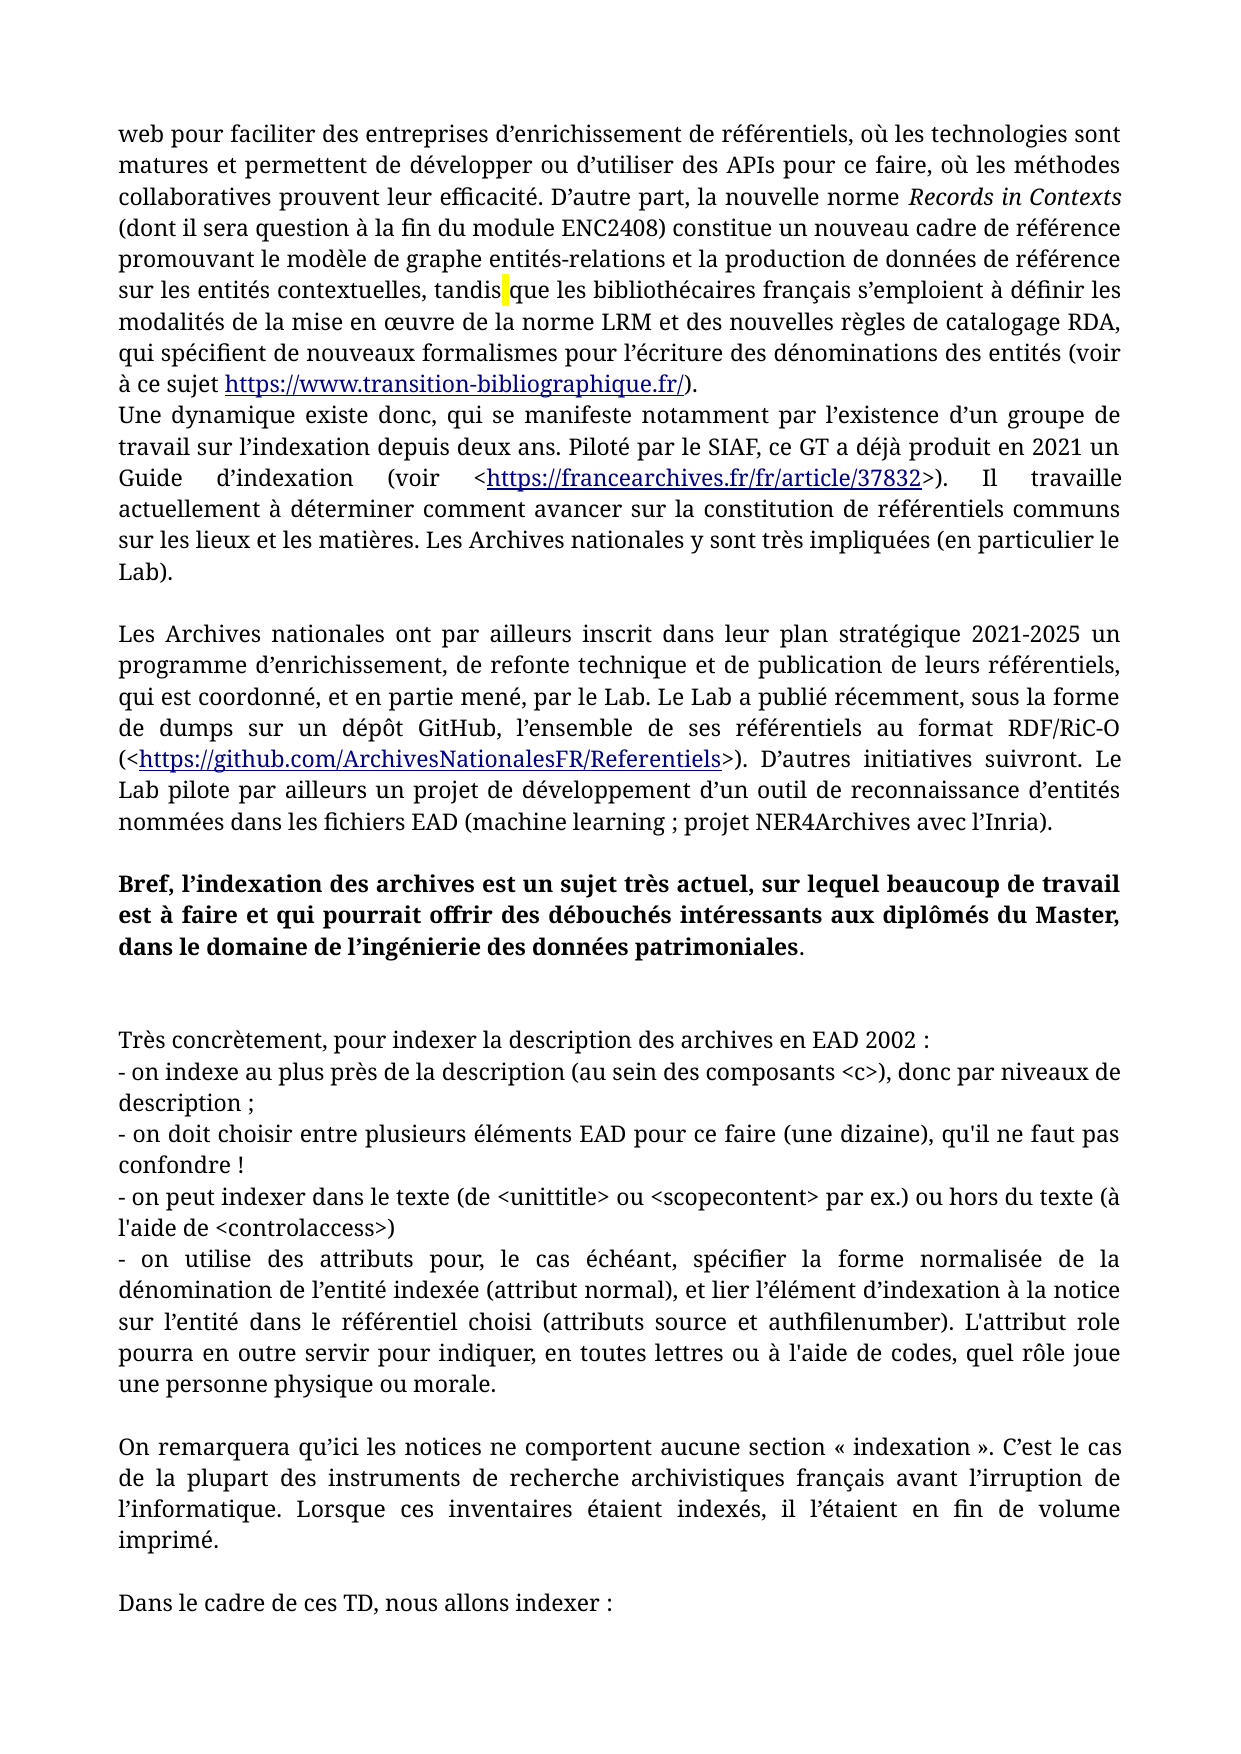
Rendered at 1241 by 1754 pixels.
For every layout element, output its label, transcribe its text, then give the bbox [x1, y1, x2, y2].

text Très concrètement, pour indexer la description des archives en EAD 2002 : [118, 1024, 1122, 1056]
text - on utilise des attributs pour, le cas échéant, spécifier la forme normalisée de la dénomination de l’entité indexée (attribut normal), et lier l’élément d’indexation à la notice sur l’entité dans le référentiel choisi (attributs source et authfilenumber). L'attribut role pourra en outre servir pour indiquer, en toutes lettres ou à l'aide de codes, quel rôle joue une personne physique ou morale. [118, 1243, 1122, 1399]
text Une dynamique existe donc, qui se manifeste notamment par l’existence d’un groupe de travail sur l’indexation depuis deux ans. Piloté par le SIAF, ce GT a déjà produit en 2021 un Guide d’indexation (voir <https://francearchives.fr/fr/article/37832>). Il travaille actuellement à déterminer comment avancer sur la constitution de référentiels communs sur les lieux et les matières. Les Archives nationales y sont très impliquées (en particulier le Lab). [118, 399, 1122, 587]
text - on peut indexer dans le texte (de <unittitle> ou <scopecontent> par ex.) ou hors du texte (à l'aide de <controlaccess>) [118, 1181, 1122, 1243]
text Dans le cadre de ces TD, nous allons indexer : [118, 1587, 1122, 1618]
text - on doit choisir entre plusieurs éléments EAD pour ce faire (une dizaine), qu'il ne faut pas confondre ! [118, 1118, 1122, 1181]
text On remarquera qu’ici les notices ne comportent aucune section « indexation ». C’est le cas de la plupart des instruments de recherche archivistiques français avant l’irruption de l’informatique. Lorsque ces inventaires étaient indexés, il l’étaient en fin de volume imprimé. [118, 1431, 1122, 1556]
text web pour faciliter des entreprises d’enrichissement de référentiels, où les technologies sont matures et permettent de développer ou d’utiliser des APIs pour ce faire, où les méthodes collaboratives prouvent leur efficacité. D’autre part, la nouvelle norme Records in Contexts (dont il sera question à la fin du module ENC2408) constitue un nouveau cadre de référence promouvant le modèle de graphe entités-relations et la production de données de référence sur les entités contextuelles, tandis que les bibliothécaires français s’emploient à définir les modalités de la mise en œuvre de la norme LRM et des nouvelles règles de catalogage RDA, qui spécifient de nouveaux formalismes pour l’écriture des dénominations des entités (voir à ce sujet https://www.transition-bibliographique.fr/). [118, 118, 1122, 399]
text - on indexe au plus près de la description (au sein des composants <c>), donc par niveaux de description ; [118, 1056, 1122, 1118]
text Bref, l’indexation des archives est un sujet très actuel, sur lequel beaucoup de travail est à faire et qui pourrait offrir des débouchés intéressants aux diplômés du Master, dans le domaine de l’ingénierie des données patrimoniales. [118, 868, 1122, 962]
text Les Archives nationales ont par ailleurs inscrit dans leur plan stratégique 2021-2025 un programme d’enrichissement, de refonte technique et de publication de leurs référentiels, qui est coordonné, et en partie mené, par le Lab. Le Lab a publié récemment, sous la forme de dumps sur un dépôt GitHub, l’ensemble de ses référentiels au format RDF/RiC-O (<https://github.com/ArchivesNationalesFR/Referentiels>). D’autres initiatives suivront. Le Lab pilote par ailleurs un projet de développement d’un outil de reconnaissance d’entités nommées dans les fichiers EAD (machine learning ; projet NER4Archives avec l’Inria). [118, 618, 1122, 837]
